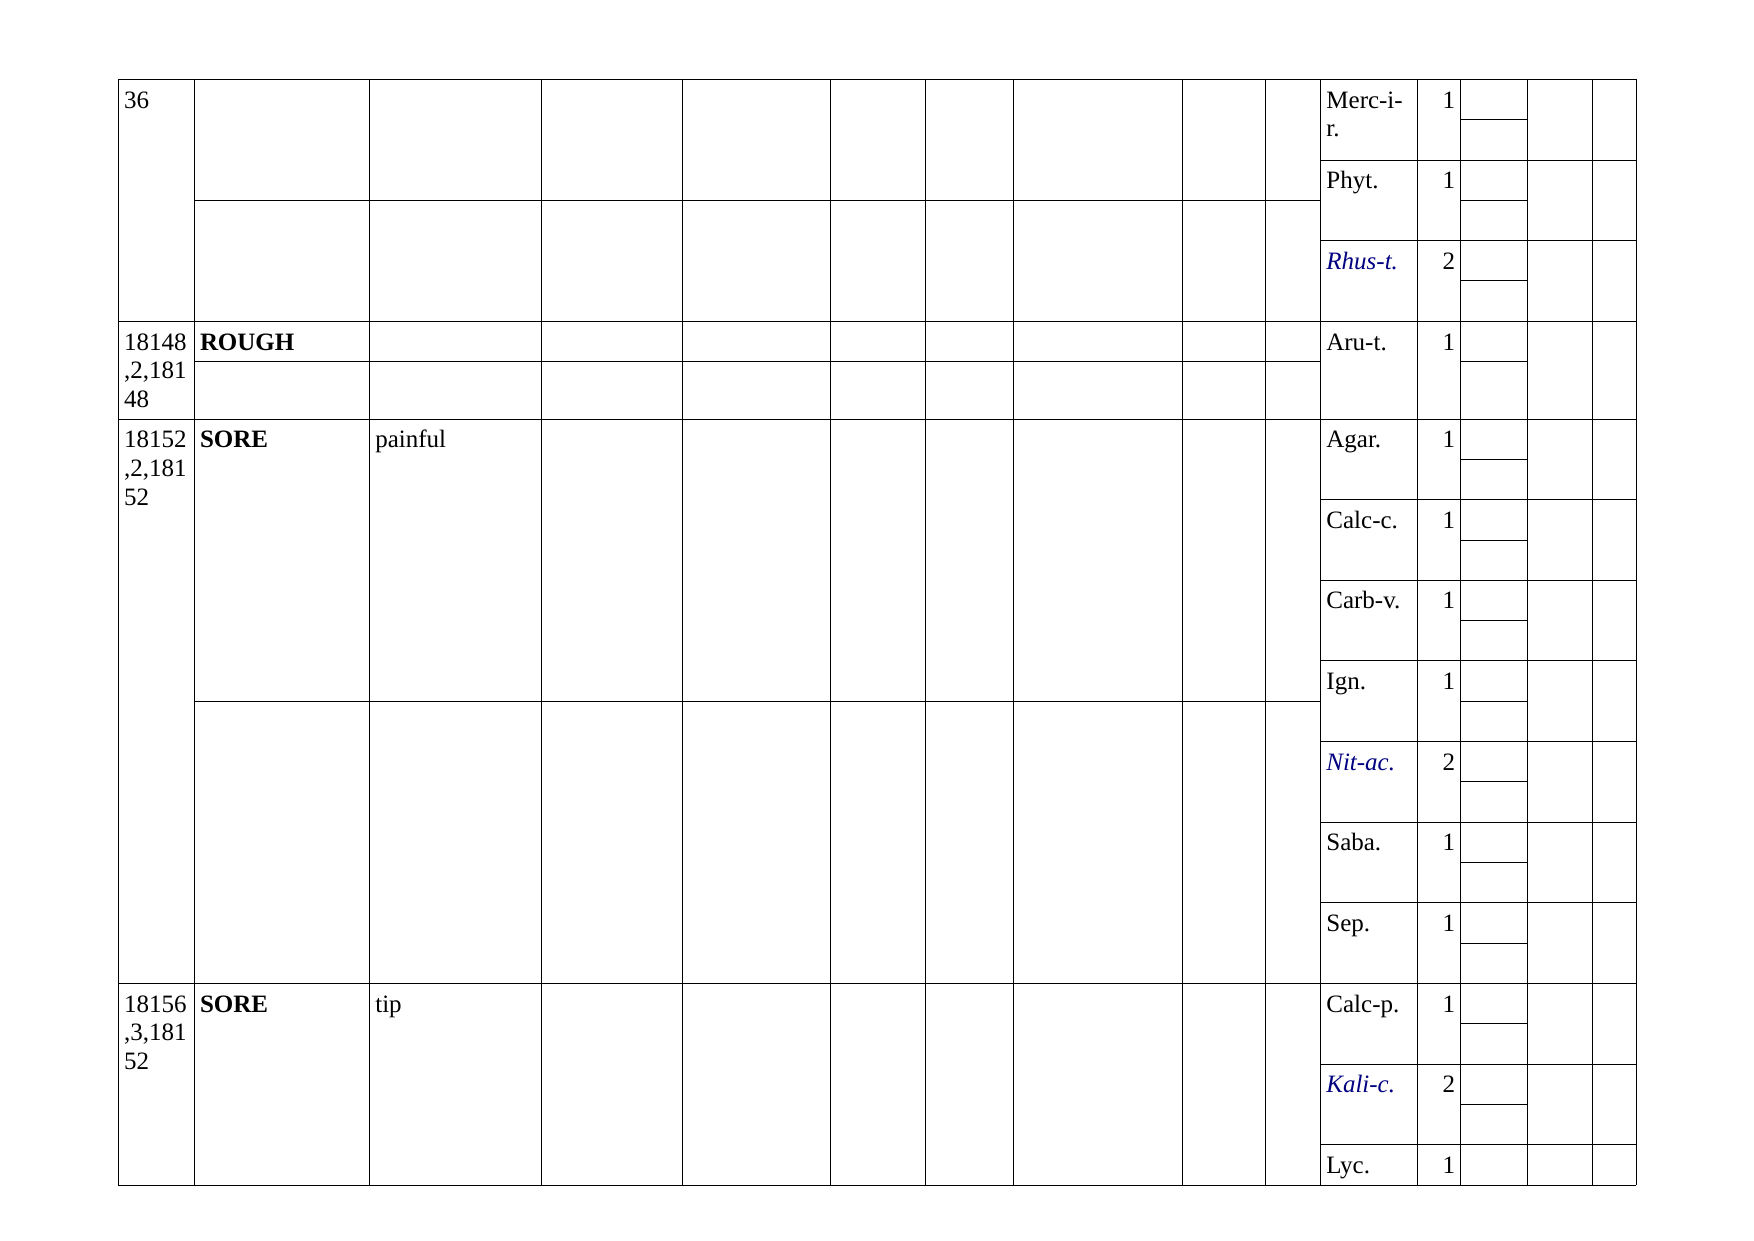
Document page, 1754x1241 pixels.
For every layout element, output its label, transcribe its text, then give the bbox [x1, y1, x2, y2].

table_cell [1528, 241, 1592, 321]
table_cell [831, 702, 925, 983]
table_cell 18156,3,18152 [119, 984, 194, 1184]
table_cell Nit-ac. [1321, 742, 1417, 822]
table_cell 36 [119, 80, 194, 321]
table_cell [1014, 201, 1182, 321]
table_cell [195, 201, 369, 321]
table_cell painful [370, 420, 541, 701]
table_cell [1461, 944, 1527, 983]
table_cell [1461, 581, 1527, 620]
table_cell [1461, 241, 1527, 280]
table_cell [542, 362, 682, 418]
table_cell 2 [1418, 1065, 1460, 1144]
table_cell [1593, 420, 1636, 499]
table_cell [1461, 782, 1527, 822]
table_cell [1014, 702, 1182, 983]
table_cell [926, 80, 1013, 200]
table_cell [1014, 984, 1182, 1184]
table_cell Ign. [1321, 661, 1417, 741]
table_cell 1 [1418, 500, 1460, 580]
table_cell [1593, 322, 1636, 418]
table_cell [1266, 322, 1320, 361]
table_cell [831, 80, 925, 200]
table_cell [1461, 1145, 1527, 1184]
table_cell [1461, 420, 1527, 459]
table_cell [683, 362, 830, 418]
table_cell [1461, 661, 1527, 701]
table_cell Rhus-t. [1321, 241, 1417, 321]
table_cell rough [195, 322, 369, 361]
table_cell [1014, 80, 1182, 200]
table_cell [1593, 1065, 1636, 1144]
table_cell [1183, 420, 1265, 701]
table_cell [1183, 322, 1265, 361]
table_cell [370, 702, 541, 983]
table_cell [1593, 161, 1636, 240]
table_cell 2 [1418, 241, 1460, 321]
table_cell [1461, 863, 1527, 902]
table_cell tip [370, 984, 541, 1184]
table_cell [831, 322, 925, 361]
table_cell [831, 362, 925, 418]
table_cell [1461, 903, 1527, 943]
table_cell [1461, 823, 1527, 862]
table_cell [1266, 80, 1320, 200]
table_cell [1461, 281, 1527, 321]
table_cell 1 [1418, 661, 1460, 741]
table_cell [1183, 702, 1265, 983]
table_cell [1461, 984, 1527, 1023]
table_cell 1 [1418, 420, 1460, 499]
table_cell [542, 984, 682, 1184]
table_cell [1593, 1145, 1636, 1184]
table_cell [1528, 903, 1592, 983]
table_cell [1014, 362, 1182, 418]
table_cell [1461, 500, 1527, 539]
table_cell [926, 201, 1013, 321]
table_cell [1528, 420, 1592, 499]
table_cell [1528, 984, 1592, 1063]
table_cell Calc-c. [1321, 500, 1417, 580]
table_cell [683, 984, 830, 1184]
table_cell [1266, 702, 1320, 983]
table_cell [1461, 120, 1527, 159]
table_cell [1461, 201, 1527, 240]
table_cell [1266, 984, 1320, 1184]
table_cell 18152,2,18152 [119, 420, 194, 983]
table_cell [1593, 903, 1636, 983]
table_cell [1266, 362, 1320, 418]
table_cell [1461, 541, 1527, 580]
table_cell 1 [1418, 984, 1460, 1063]
table_cell [1461, 80, 1527, 119]
table_cell 1 [1418, 903, 1460, 983]
table_cell [1528, 1145, 1592, 1184]
table_cell sore [195, 984, 369, 1184]
table_cell [1461, 742, 1527, 781]
table_cell [370, 362, 541, 418]
table_cell [1461, 1065, 1527, 1104]
table_cell [542, 322, 682, 361]
table_cell [1461, 621, 1527, 660]
table_cell [1528, 80, 1592, 159]
table_cell [1461, 1024, 1527, 1063]
table_cell sore [195, 420, 369, 701]
table_cell Phyt. [1321, 161, 1417, 240]
table_cell Calc-p. [1321, 984, 1417, 1063]
table_cell [370, 201, 541, 321]
table_cell [1593, 80, 1636, 159]
table_cell Saba. [1321, 823, 1417, 902]
table_cell [195, 702, 369, 983]
table_cell [926, 420, 1013, 701]
table_cell 1 [1418, 1145, 1460, 1184]
table_cell [1014, 322, 1182, 361]
table_cell 1 [1418, 823, 1460, 902]
table_cell [1266, 201, 1320, 321]
table_cell [1461, 161, 1527, 200]
table_cell 2 [1418, 742, 1460, 822]
table_cell [1461, 460, 1527, 499]
table_cell [195, 80, 369, 200]
table_cell [831, 201, 925, 321]
table_cell [683, 201, 830, 321]
table_cell [1528, 661, 1592, 741]
table_cell [1593, 661, 1636, 741]
table_cell [370, 80, 541, 200]
table_cell [542, 201, 682, 321]
table_cell Sep. [1321, 903, 1417, 983]
table_cell [1528, 500, 1592, 580]
table_cell [1461, 702, 1527, 741]
table_cell 1 [1418, 80, 1460, 159]
table_cell Kali-c. [1321, 1065, 1417, 1144]
table_cell [1528, 742, 1592, 822]
table_cell [1528, 581, 1592, 660]
table_cell Aru-t. [1321, 322, 1417, 418]
table_cell [1266, 420, 1320, 701]
table_cell [1528, 823, 1592, 902]
table_cell [1593, 581, 1636, 660]
table_cell [1528, 1065, 1592, 1144]
table_cell [831, 420, 925, 701]
table_cell [1528, 161, 1592, 240]
table_cell [542, 420, 682, 701]
table_cell Lyc. [1321, 1145, 1417, 1184]
table_cell 1 [1418, 322, 1460, 418]
table_cell [1593, 823, 1636, 902]
table_cell [926, 362, 1013, 418]
table_cell [1593, 984, 1636, 1063]
table_cell [1593, 241, 1636, 321]
table_cell 1 [1418, 581, 1460, 660]
table_cell [1461, 362, 1527, 418]
table_cell [683, 702, 830, 983]
table_cell [542, 80, 682, 200]
table_cell [370, 322, 541, 361]
table_cell [683, 80, 830, 200]
table_cell Agar. [1321, 420, 1417, 499]
table_cell [1183, 362, 1265, 418]
table_cell [1014, 420, 1182, 701]
table_cell [1461, 1105, 1527, 1144]
table_cell [195, 362, 369, 418]
table_cell [926, 984, 1013, 1184]
table_cell [1528, 322, 1592, 418]
table_cell [926, 322, 1013, 361]
table_cell [1183, 80, 1265, 200]
table_cell [1183, 984, 1265, 1184]
table_cell [683, 420, 830, 701]
table_cell 18148,2,18148 [119, 322, 194, 418]
table_cell [1183, 201, 1265, 321]
table_cell 1 [1418, 161, 1460, 240]
table_cell [683, 322, 830, 361]
table_cell [926, 702, 1013, 983]
table_cell [831, 984, 925, 1184]
table_cell Carb-v. [1321, 581, 1417, 660]
table_cell [1593, 742, 1636, 822]
table_cell Merc-i-r. [1321, 80, 1417, 159]
table_cell [542, 702, 682, 983]
table_cell [1461, 322, 1527, 361]
table_cell [1593, 500, 1636, 580]
